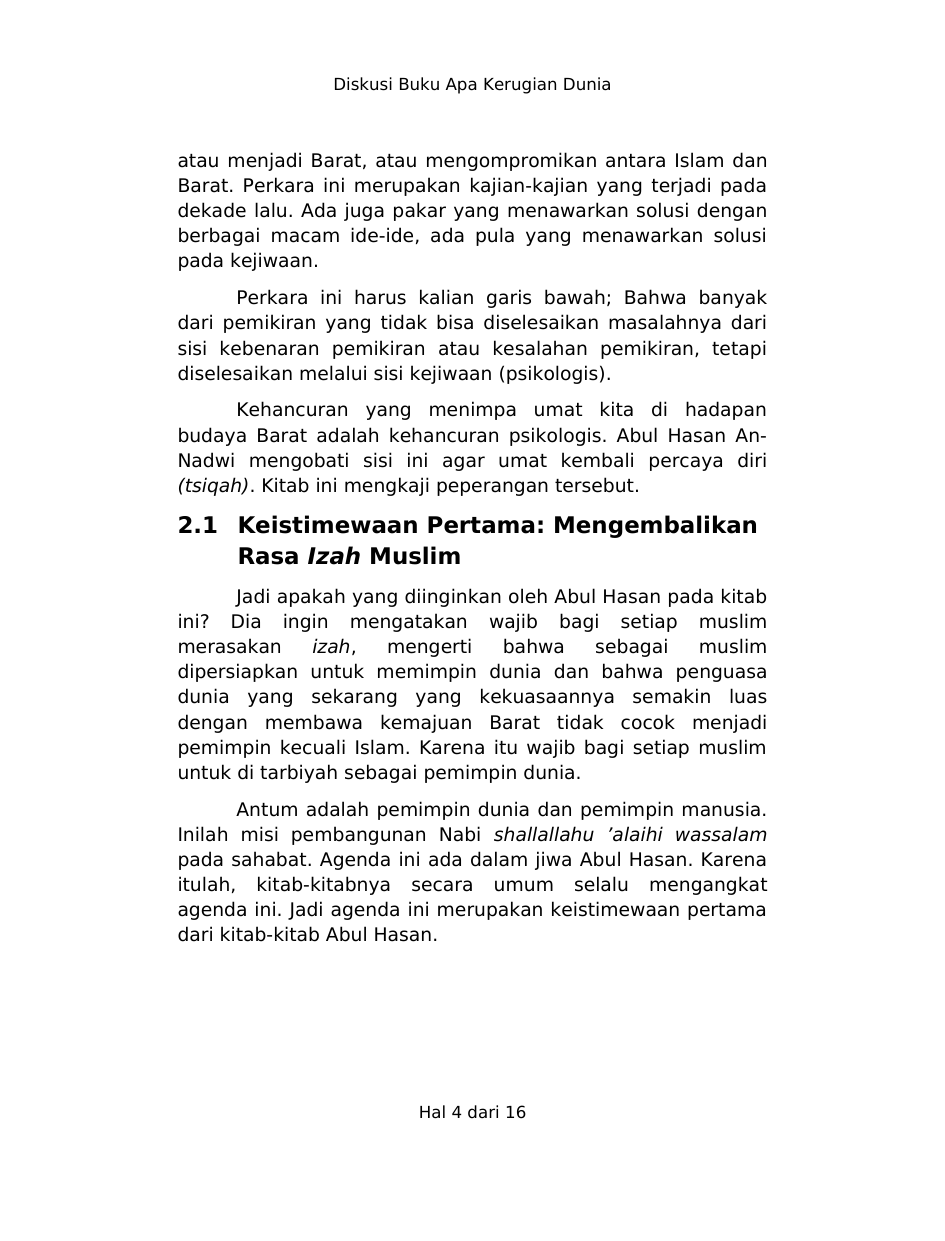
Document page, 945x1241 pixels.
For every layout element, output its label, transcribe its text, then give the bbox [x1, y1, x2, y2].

text Perkara ini harus kalian garis bawah; Bahwa banyak dari pemikiran yang tidak bisa diselesaikan masalahnya dari sisi kebenaran pemikiran atau kesalahan pemikiran, tetapi diselesaikan melalui sisi kejiwaan (psikologis). [177, 287, 768, 384]
text Antum adalah pemimpin dunia dan pemimpin manusia. Inilah misi pembangunan Nabi shallallahu ’alaihi wassalam pada sahabat. Agenda ini ada dalam jiwa Abul Hasan. Karena itulah, kitab-kitabnya secara umum selalu mengangkat agenda ini. Jadi agenda ini merupakan keistimewaan pertama dari kitab-kitab Abul Hasan. [177, 799, 768, 946]
text Jadi apakah yang diinginkan oleh Abul Hasan pada kitab ini? Dia ingin mengatakan wajib bagi setiap muslim merasakan izah, mengerti bahwa sebagai muslim dipersiapkan untuk memimpin dunia dan bahwa penguasa dunia yang sekarang yang kekuasaannya semakin luas dengan membawa kemajuan Barat tidak cocok menjadi pemimpin kecuali Islam. Karena itu wajib bagi setiap muslim untuk di tarbiyah sebagai pemimpin dunia. [177, 586, 768, 784]
subtitle Keistimewaan Pertama: Mengembalikan Rasa Izah Muslim [177, 512, 768, 570]
text atau menjadi Barat, atau mengompromikan antara Islam dan Barat. Perkara ini merupakan kajian-kajian yang terjadi pada dekade lalu. Ada juga pakar yang menawarkan solusi dengan berbagai macam ide-ide, ada pula yang menawarkan solusi pada kejiwaan. [177, 150, 768, 272]
text Kehancuran yang menimpa umat kita di hadapan budaya Barat adalah kehancuran psikologis. Abul Hasan An-Nadwi mengobati sisi ini agar umat kembali percaya diri (tsiqah). Kitab ini mengkaji peperangan tersebut. [177, 399, 768, 497]
